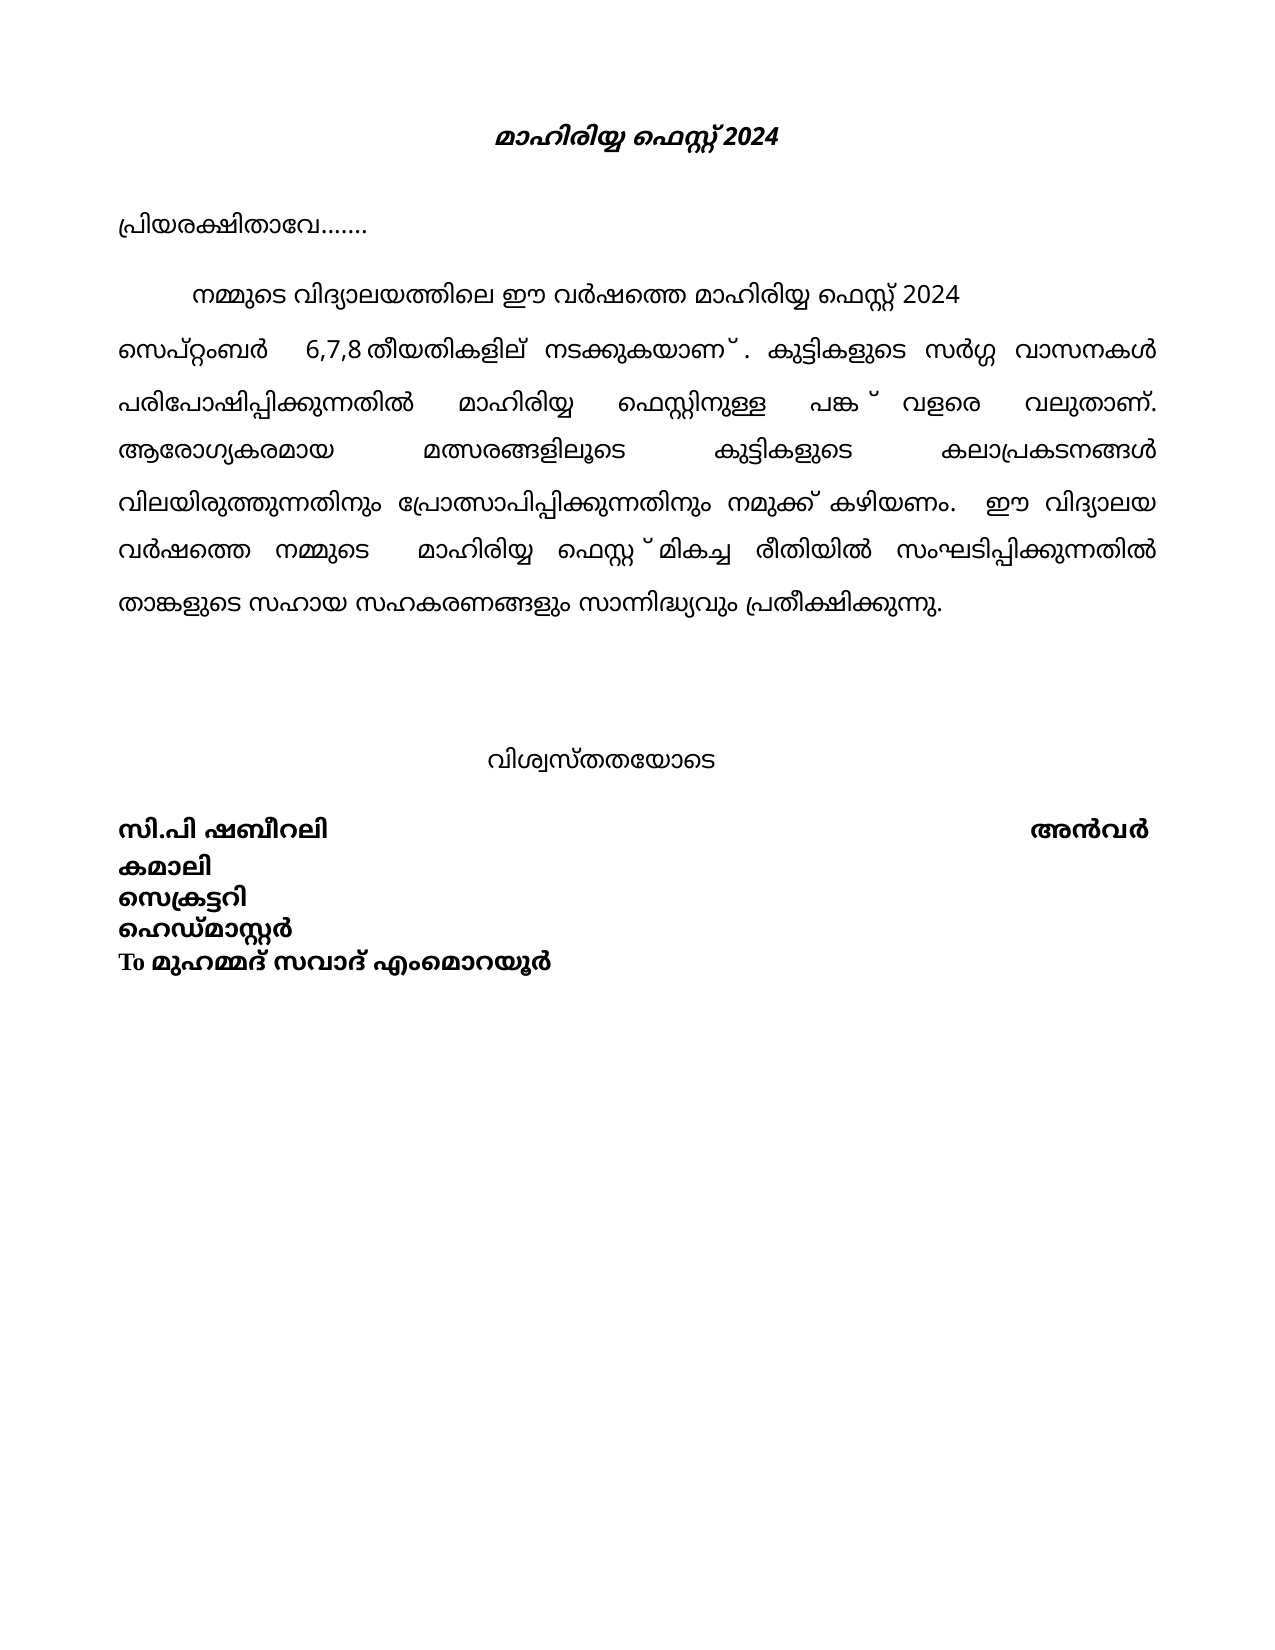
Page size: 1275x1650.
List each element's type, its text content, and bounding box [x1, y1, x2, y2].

text സി.പി ഷബീറലി‍ അന്‍വ‍‍ര്‍ കമാലി ‍ [118, 812, 1157, 885]
text മാഹിരിയ്യ ഫെസ്റ്റ് 2024 [118, 118, 1157, 154]
text വിശ്വസ്തതയോടെ [118, 742, 1157, 778]
text To മുഹമ്മദ് സവാദ് എംമൊറയൂര്‍ [118, 947, 1157, 980]
text സെപ്റ്റംബര്‍ 6,7,8തീയതികളില്‍‍ നടക്കുകയാണ് . കുട്ടികളുടെ സര്‍ഗ്ഗ വാസനകള്‍ പരിപോഷിപ്പിക്കുന്നതില്‍ മാഹിരിയ്യ ഫെസ്റ്റിനുള്ള പങ്ക് വളരെ വലുതാണ്. ആരോഗ്യകരമായ മത്സരങ്ങളിലൂടെ കുട്ടികളുടെ കലാപ്രകടനങ്ങള്‍ വിലയിരുത്തുന്നതിനും പ്രോത്സാപിപ്പിക്കുന്നതിനും നമുക്ക് കഴിയണം. ഈ വിദ്യാലയ വര്‍ഷത്തെ നമ്മുടെ മാഹിരിയ്യ ഫെസ്റ്റ് മികച്ച രീതിയില്‍ സംഘടിപ്പിക്കുന്നതില്‍ താങ്കളുടെ സഹായ സഹകരണങ്ങളും സാന്നിദ്ധ്യവും പ്രതീക്ഷിക്കുന്നു. [118, 332, 1157, 621]
text ‌‌ [118, 673, 1157, 707]
text സെക്രട്ടറി ഹെഡ്‌മാസ്റ്റര്‍ [118, 885, 1157, 947]
text പ്രിയരക്ഷിതാവേ....... [118, 207, 1157, 243]
text നമ്മുടെ വിദ്യാലയത്തിലെ ഈ വര്‍ഷത്തെ മാഹിരിയ്യ ഫെസ്റ്റ് 2024 [118, 277, 1157, 313]
